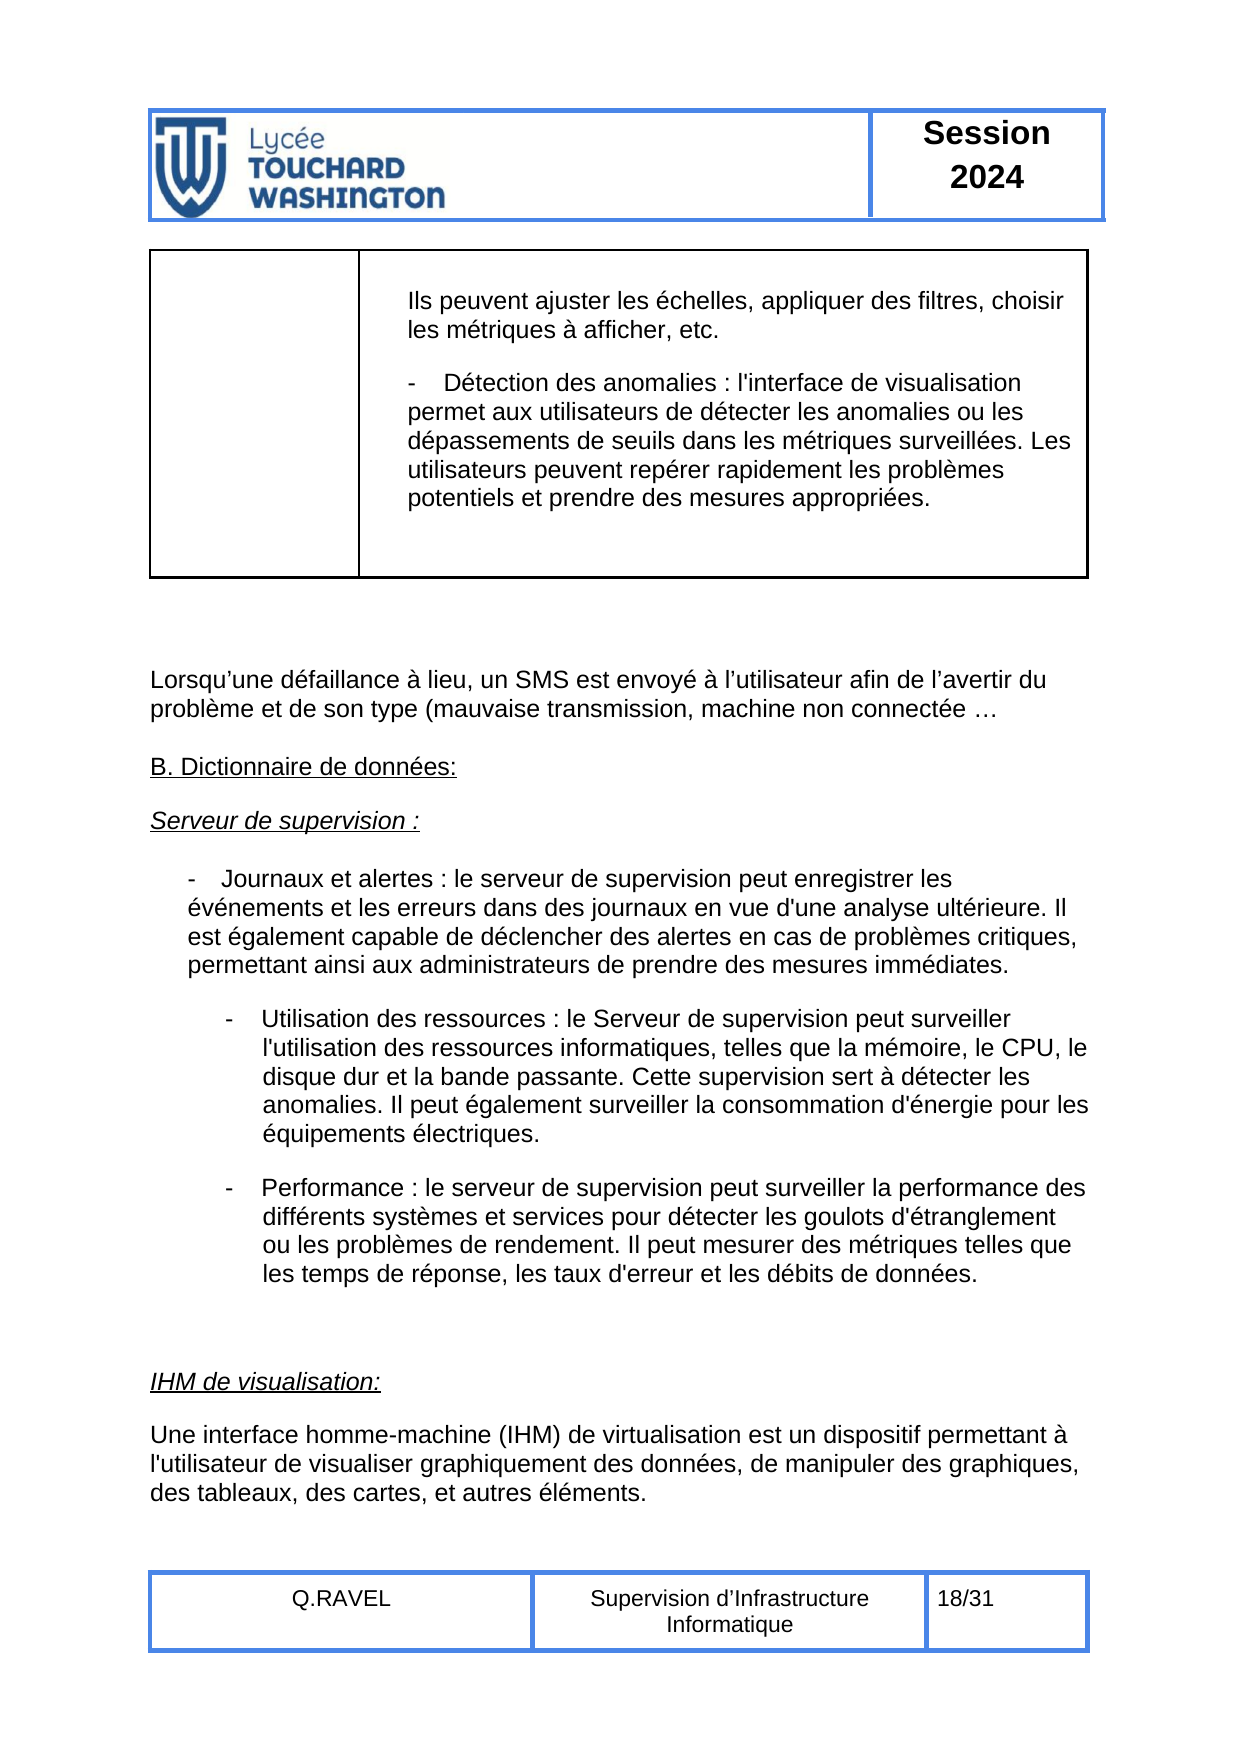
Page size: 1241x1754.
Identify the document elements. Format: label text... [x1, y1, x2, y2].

text IHM de visualisation: [150, 1366, 1090, 1395]
subtitle B. Dictionnaire de données: [150, 752, 1090, 781]
text - Journaux et alertes : le serveur de supervision peut enregistrer les événements et les erreurs dans des journaux en vue d'une analyse ultérieure. Il est également capable de déclencher des alertes en cas de problèmes critiques, permettant ainsi aux administrateurs de prendre des mesures immédiates. [187, 864, 1090, 979]
table_cell [151, 251, 358, 576]
table_cell Ils peuvent ajuster les échelles, appliquer des filtres, choisir les métriques à afficher, etc. - Détection des anomalies : l'interface de visualisation permet aux utilisateurs de détecter les anomalies ou les dépassements de seuils dans les métriques surveillées. Les utilisateurs peuvent repérer rapidement les problèmes potentiels et prendre des mesures appropriées. [360, 251, 1086, 576]
picture [152, 113, 451, 218]
text Serveur de supervision : [150, 806, 1090, 835]
text Lorsqu’une défaillance à lieu, un SMS est envoyé à l’utilisateur afin de l’avertir du problème et de son type (mauvaise transmission, machine non connectée … [150, 666, 1090, 723]
text Une interface homme-machine (IHM) de virtualisation est un dispositif permettant à l'utilisateur de visualiser graphiquement des données, de manipuler des graphiques, des tableaux, des cartes, et autres éléments. [150, 1420, 1090, 1506]
text - Utilisation des ressources : le Serveur de supervision peut surveiller l'utilisation des ressources informatiques, telles que la mémoire, le CPU, le disque dur et la bande passante. Cette supervision sert à détecter les anomalies. Il peut également surveiller la consommation d'énergie pour les équipements électriques. [225, 1004, 1090, 1148]
text - Performance : le serveur de supervision peut surveiller la performance des différents systèmes et services pour détecter les goulots d'étranglement ou les problèmes de rendement. Il peut mesurer des métriques telles que les temps de réponse, les taux d'erreur et les débits de données. [225, 1173, 1090, 1288]
